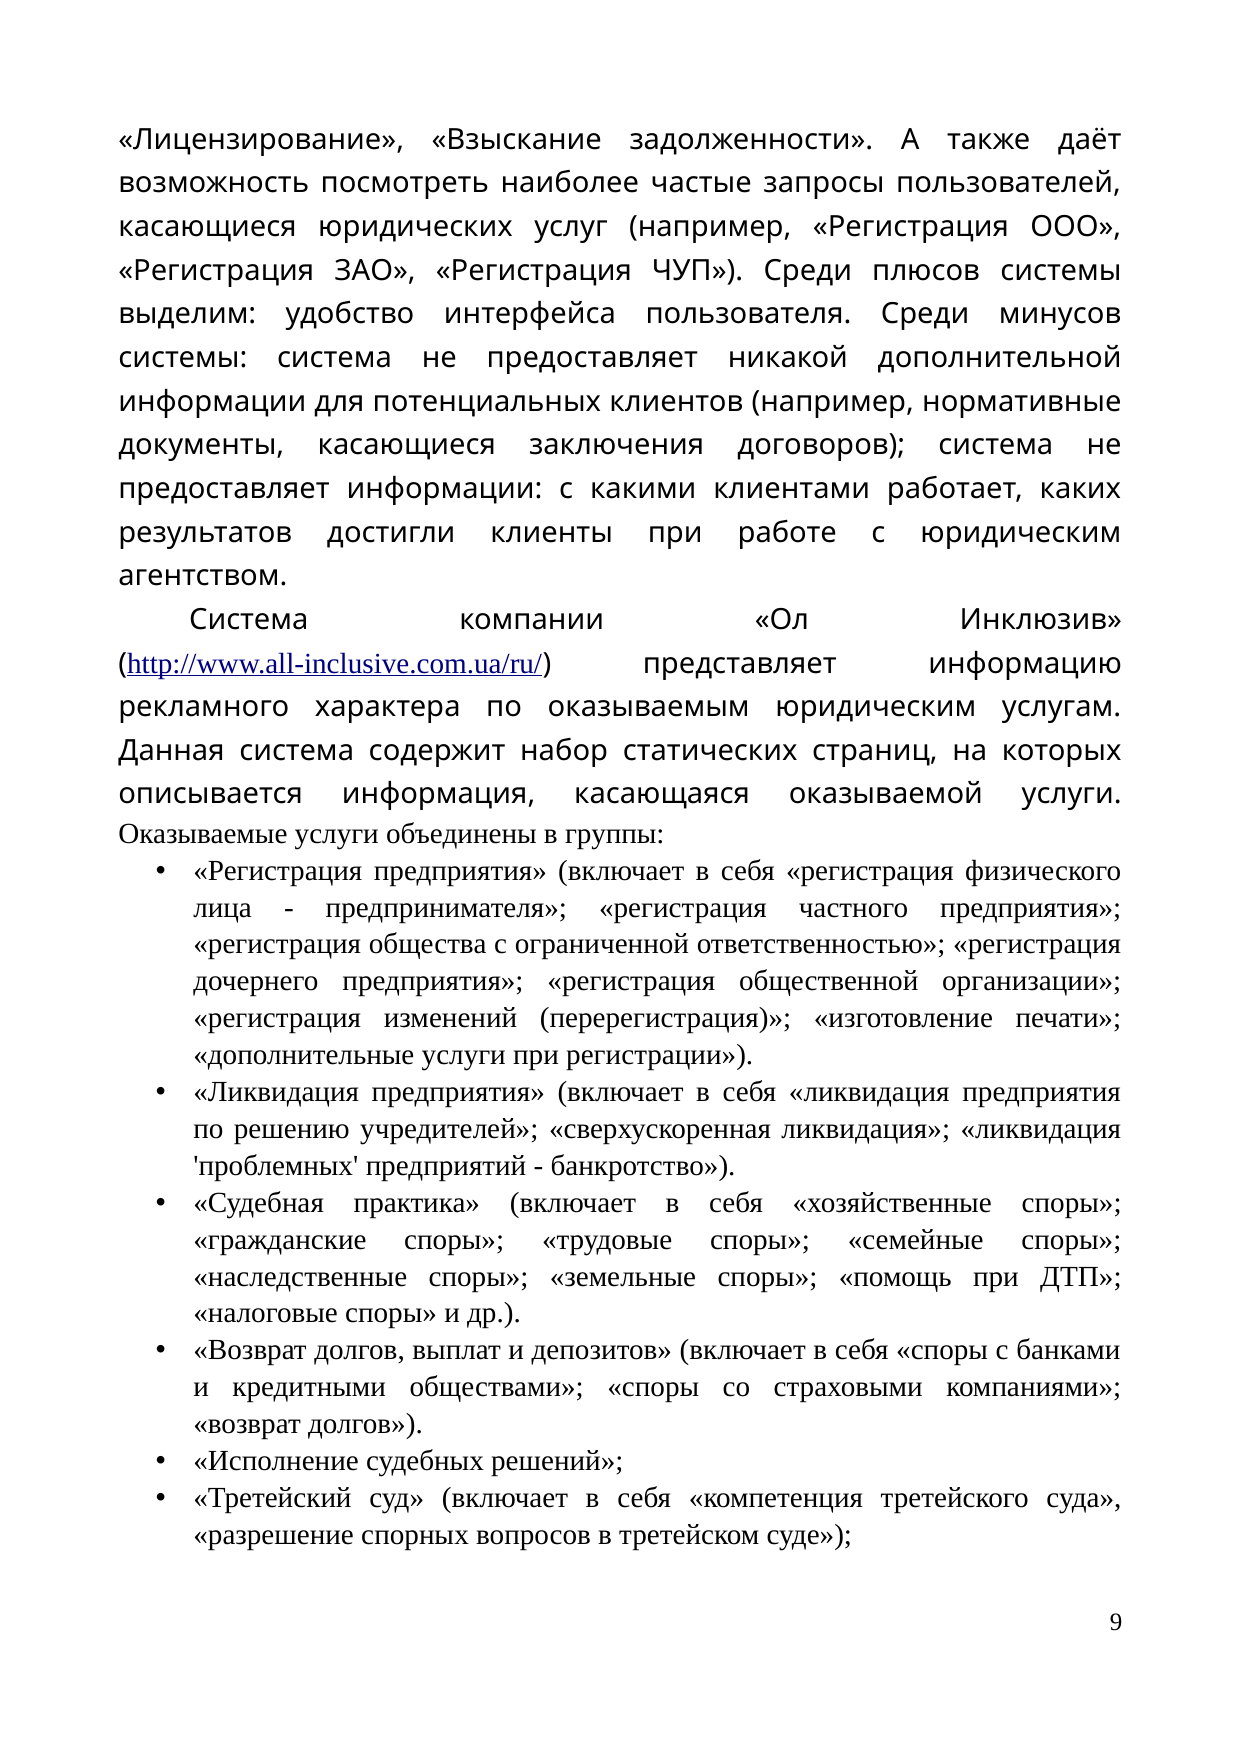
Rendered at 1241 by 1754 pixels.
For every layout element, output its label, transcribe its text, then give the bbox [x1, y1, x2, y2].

text «Лицензирование», «Взыскание задолженности». А также даёт возможность посмотреть наиболее частые запросы пользователей, касающиеся юридических услуг (например, «Регистрация ООО», «Регистрация ЗАО», «Регистрация ЧУП»). Среди плюсов системы выделим: удобство интерфейса пользователя. Среди минусов системы: система не предоставляет никакой дополнительной информации для потенциальных клиентов (например, нормативные документы, касающиеся заключения договоров); система не предоставляет информации: с какими клиентами работает, каких результатов достигли клиенты при работе с юридическим агентством. [118, 118, 1122, 594]
text Система компании «Ол Инклюзив» (http://www.all-inclusive.com.ua/ru/) представляет информацию рекламного характера по оказываемым юридическим услугам. Данная система содержит набор статических страниц, на которых описывается информация, касающаяся оказываемой услуги. Оказываемые услуги объединены в группы: [118, 598, 1122, 849]
list «Регистрация предприятия» (включает в себя «регистрация физического лица - предпринимателя»; «регистрация частного предприятия»; «регистрация общества с ограниченной ответственностью»; «регистрация дочернего предприятия»; «регистрация общественной организации»; «регистрация изменений (перерегистрация)»; «изготовление печати»; «дополнительные услуги при регистрации»). [156, 853, 1122, 1071]
list «Исполнение судебных решений»; [156, 1443, 1122, 1477]
list «Судебная практика» (включает в себя «хозяйственные споры»; «гражданские споры»; «трудовые споры»; «семейные споры»; «наследственные споры»; «земельные споры»; «помощь при ДТП»; «налоговые споры» и др.). [156, 1185, 1122, 1329]
list «Возврат долгов, выплат и депозитов» (включает в себя «споры с банками и кредитными обществами»; «споры со страховыми компаниями»; «возврат долгов»). [156, 1332, 1122, 1440]
list «Третейский суд» (включает в себя «компетенция третейского суда», «разрешение спорных вопросов в третейском суде»); [156, 1480, 1122, 1551]
list «Ликвидация предприятия» (включает в себя «ликвидация предприятия по решению учредителей»; «сверхускоренная ликвидация»; «ликвидация 'проблемных' предприятий - банкротство»). [156, 1074, 1122, 1181]
